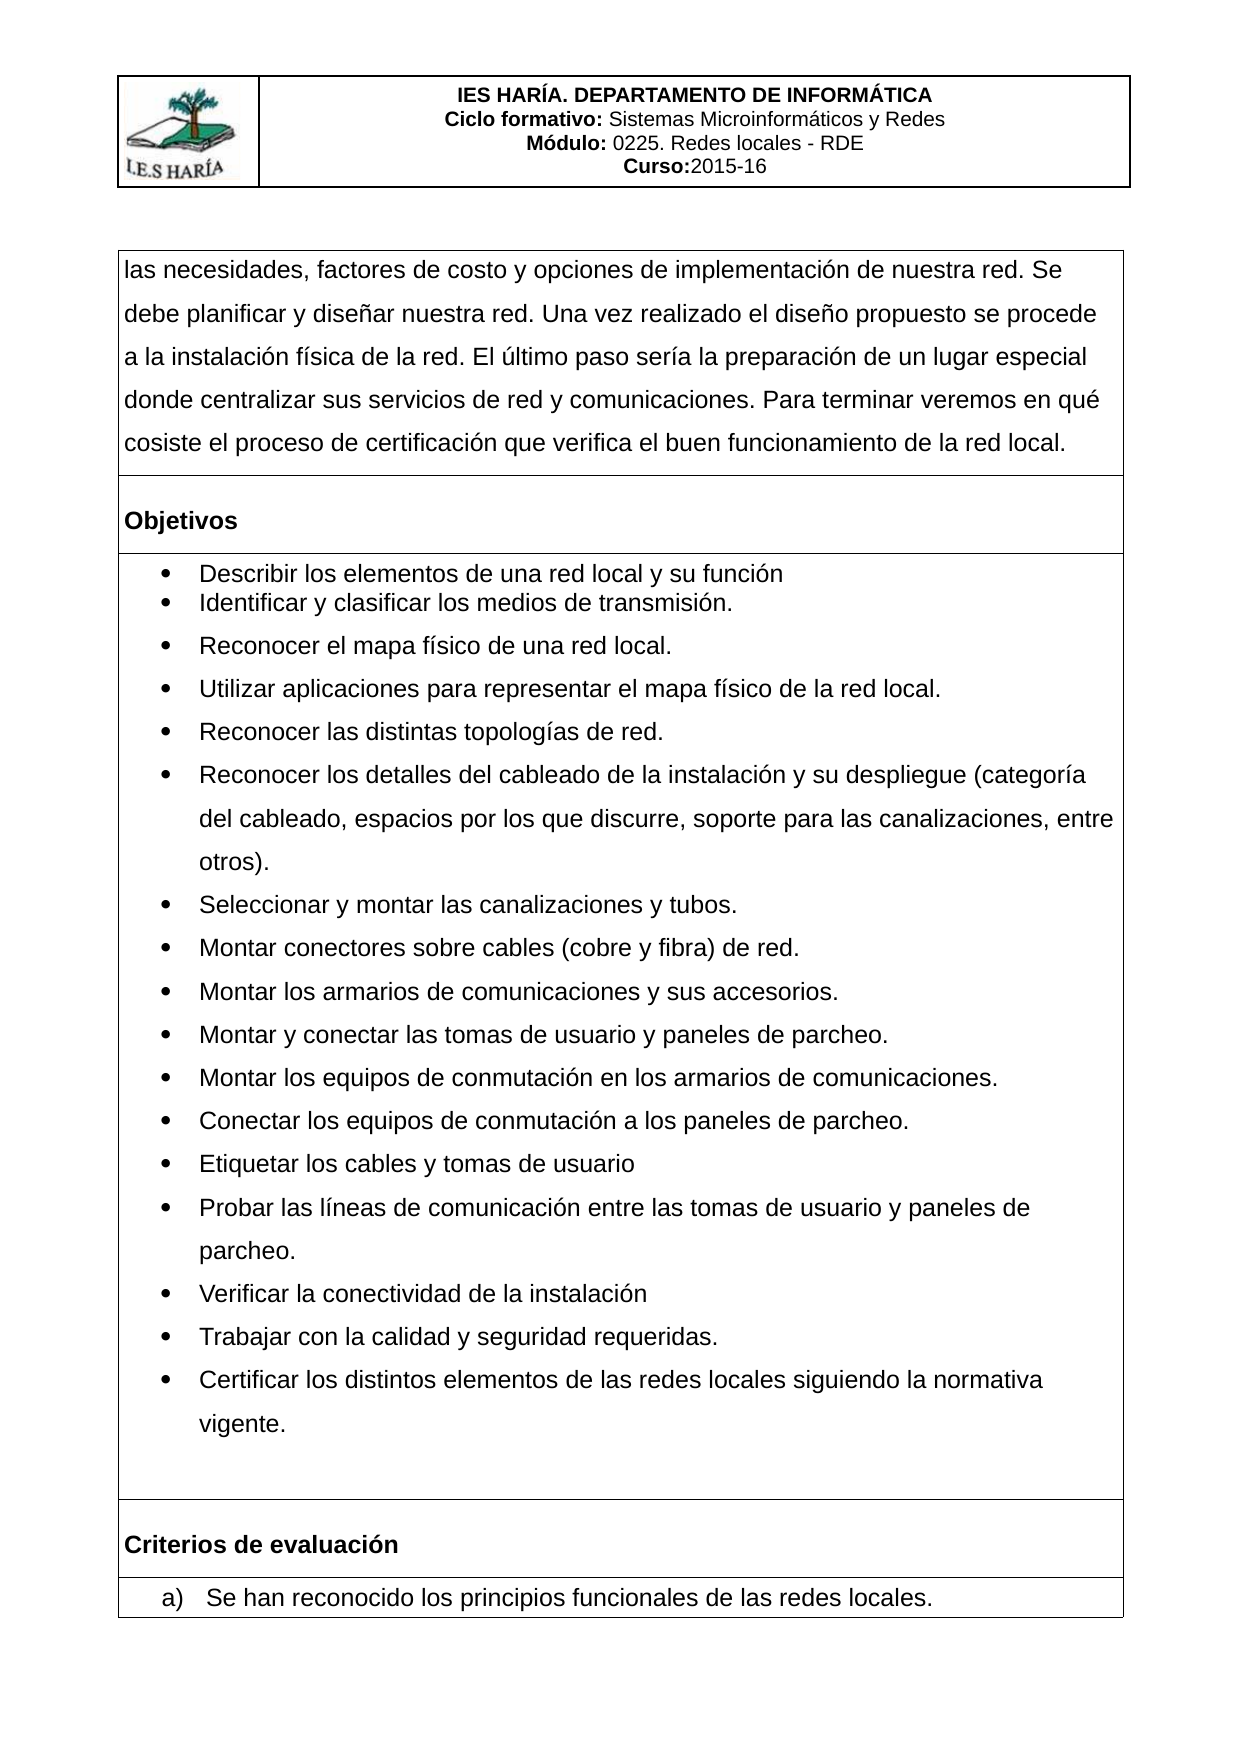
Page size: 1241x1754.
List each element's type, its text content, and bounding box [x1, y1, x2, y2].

table_cell Describir los elementos de una red local y su función Identificar y clasificar los medios de transmisión. Reconocer el mapa físico de una red local. Utilizar aplicaciones para representar el mapa físico de la red local. Reconocer las distintas topologías de red. Reconocer los detalles del cableado de la instalación y su despliegue (categoría del cableado, espacios por los que discurre, soporte para las canalizaciones, entre otros). Seleccionar y montar las canalizaciones y tubos. Montar conectores sobre cables (cobre y fibra) de red. Montar los armarios de comunicaciones y sus accesorios. Montar y conectar las tomas de usuario y paneles de parcheo. Montar los equipos de conmutación en los armarios de comunicaciones. Conectar los equipos de conmutación a los paneles de parcheo. Etiquetar los cables y tomas de usuario Probar las líneas de comunicación entre las tomas de usuario y paneles de parcheo. Verificar la conectividad de la instalación Trabajar con la calidad y seguridad requeridas. Certificar los distintos elementos de las redes locales siguiendo la normativa vigente. [119, 554, 1123, 1499]
picture [123, 82, 241, 180]
table_cell Se han reconocido los principios funcionales de las redes locales. Se han identificado los distintos tipos de redes. Se han diferenciado los medios de transmisión. Se han reconocido los detalles del cableado de la instalación y su despliegue (categoría del cableado, espacios por los que discurre, soporte para las canalizaciones, entre otros). Se han seleccionado y montado las canalizaciones y tubos. Se han montado los armarios de comunicaciones y sus accesorios. Se han montado y conexionado las tomas de usuario y paneles de parcheo. Se han probado las líneas de comunicación entre las tomas de usuario y paneles de parcheo. Se han etiquetado los cables y tomas de usuario. Se ha trabajado con la calidad y seguridad requeridas. [119, 1578, 1123, 1617]
table_cell Criterios de evaluación [119, 1500, 1123, 1577]
table_cell Objetivos [119, 476, 1123, 553]
table_cell las necesidades, factores de costo y opciones de implementación de nuestra red. Se debe planificar y diseñar nuestra red. Una vez realizado el diseño propuesto se procede a la instalación física de la red. El último paso sería la preparación de un lugar especial donde centralizar sus servicios de red y comunicaciones. Para terminar veremos en qué cosiste el proceso de certificación que verifica el buen funcionamiento de la red local. [119, 251, 1123, 475]
